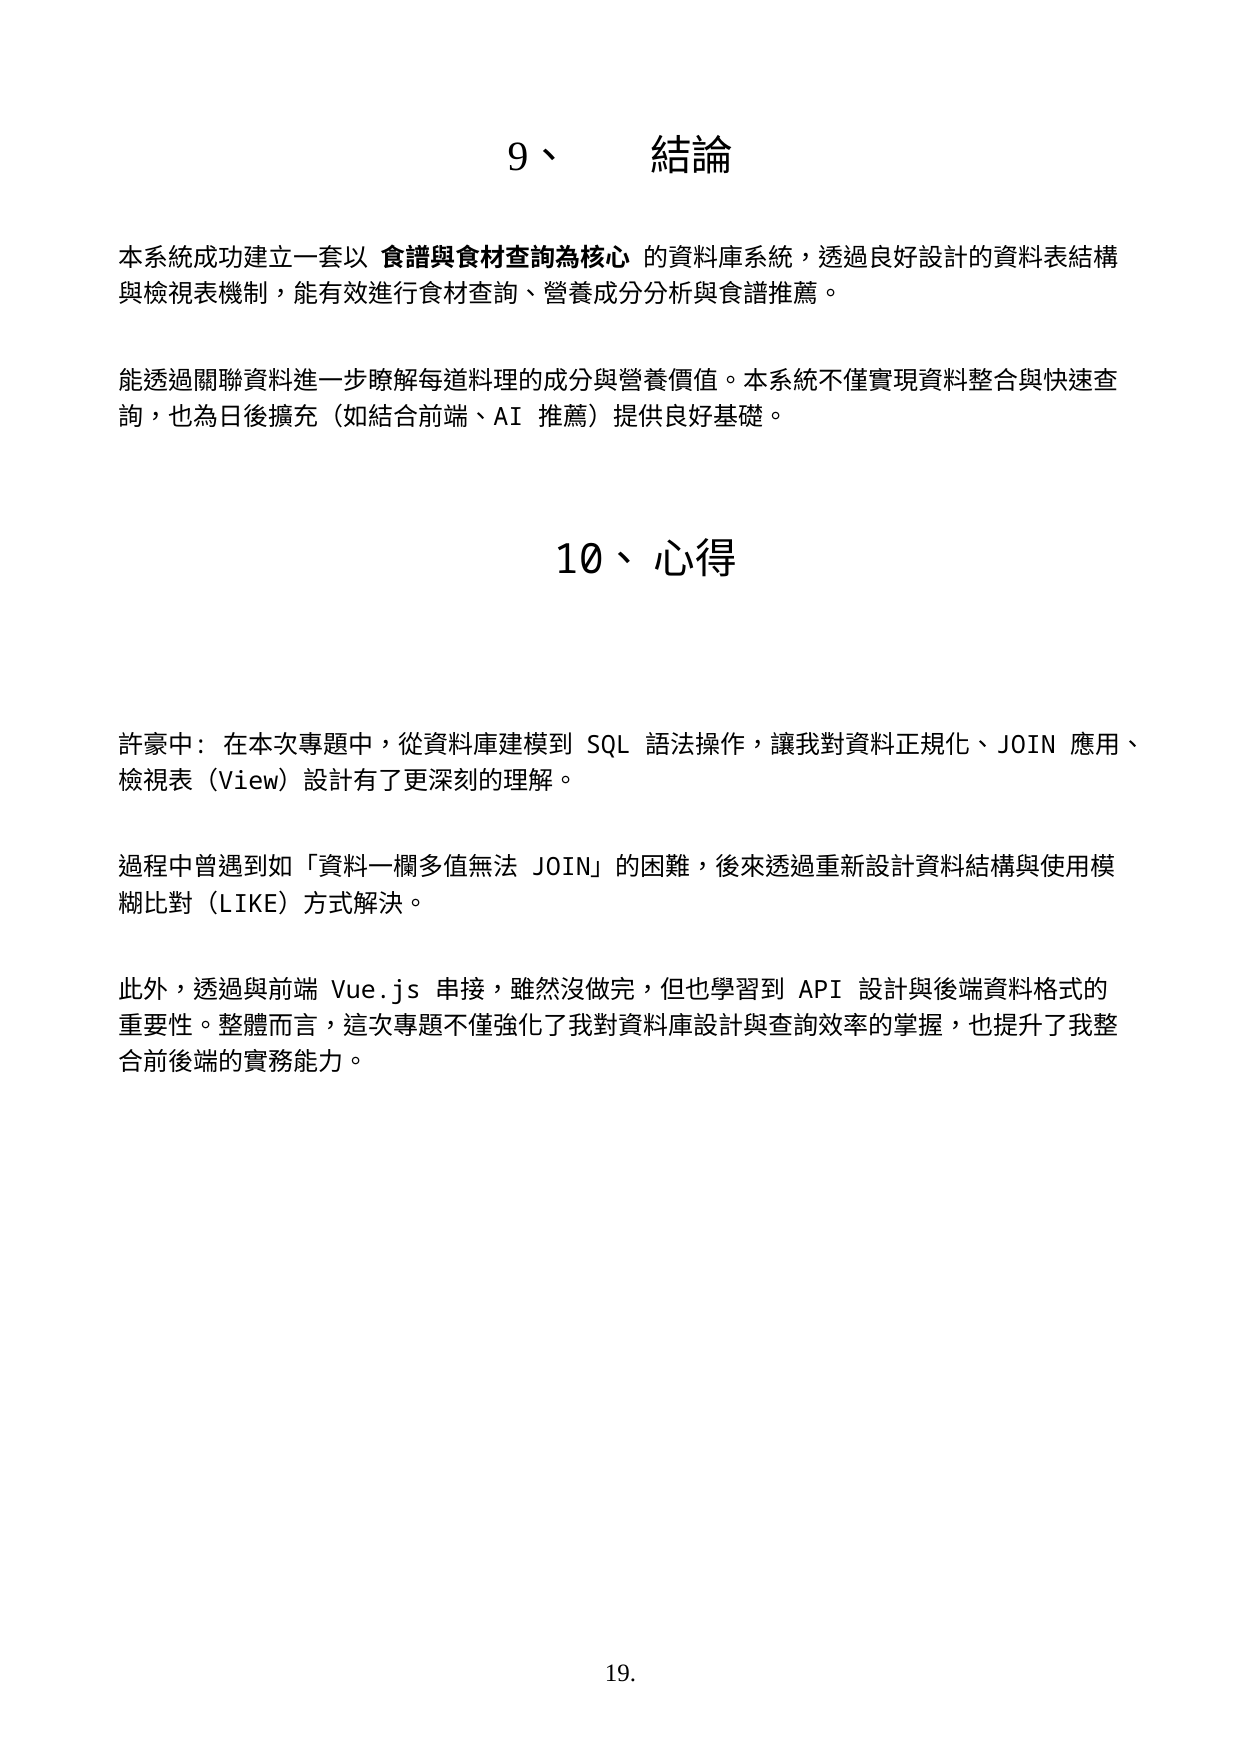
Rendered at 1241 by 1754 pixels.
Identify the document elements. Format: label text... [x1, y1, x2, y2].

text 此外，透過與前端 Vue.js 串接，雖然沒做完，但也學習到 API 設計與後端資料格式的重要性。整體而言，這次專題不僅強化了我對資料庫設計與查詢效率的掌握，也提升了我整合前後端的實務能力。 [118, 969, 1122, 1078]
list 心得 [168, 525, 1122, 586]
text 能透過關聯資料進一步瞭解每道料理的成分與營養價值。本系統不僅實現資料整合與快速查詢，也為日後擴充（如結合前端、AI 推薦）提供良好基礎。 [118, 360, 1122, 433]
list 結論 [118, 122, 1122, 182]
text 本系統成功建立一套以 食譜與食材查詢為核心 的資料庫系統，透過良好設計的資料表結構與檢視表機制，能有效進行食材查詢、營養成分分析與食譜推薦。 [118, 238, 1122, 310]
text 過程中曾遇到如「資料一欄多值無法 JOIN」的困難，後來透過重新設計資料結構與使用模糊比對（LIKE）方式解決。 [118, 847, 1122, 919]
text 許豪中: 在本次專題中，從資料庫建模到 SQL 語法操作，讓我對資料正規化、JOIN 應用、檢視表（View）設計有了更深刻的理解。 [118, 724, 1122, 797]
